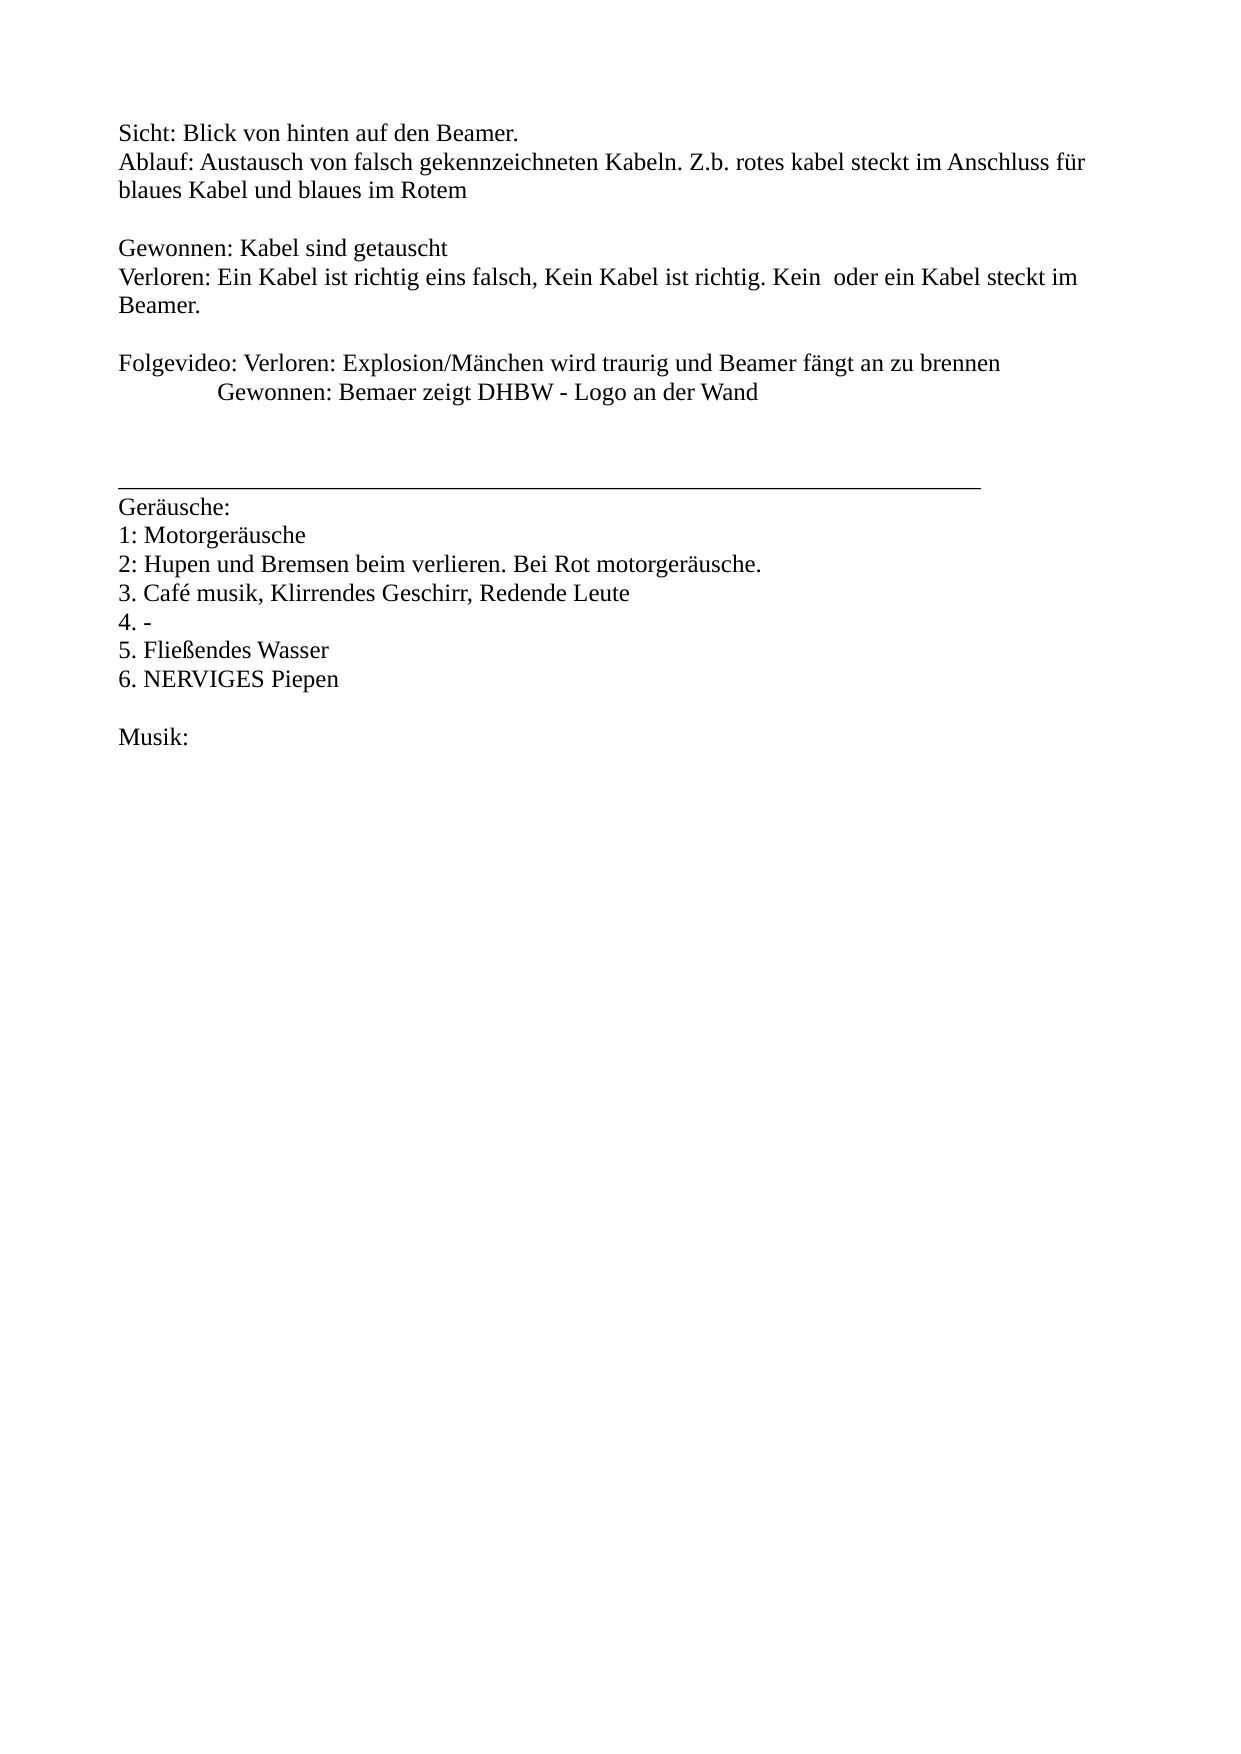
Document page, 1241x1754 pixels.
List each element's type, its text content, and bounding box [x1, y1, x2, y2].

text 2: Hupen und Bremsen beim verlieren. Bei Rot motorgeräusche. [118, 549, 1122, 578]
text 3. Café musik, Klirrendes Geschirr, Redende Leute [118, 578, 1122, 607]
text 5. Fließendes Wasser [118, 636, 1122, 664]
text Gewonnen: Kabel sind getauscht [118, 233, 1122, 262]
text Gewonnen: Bemaer zeigt DHBW - Logo an der Wand [118, 377, 1122, 406]
text Verloren: Ein Kabel ist richtig eins falsch, Kein Kabel ist richtig. Kein oder ein Kabel steckt im Beamer. [118, 262, 1122, 319]
text Musik: [118, 722, 1122, 751]
text Ablauf: Austausch von falsch gekennzeichneten Kabeln. Z.b. rotes kabel steckt im Anschluss für blaues Kabel und blaues im Rotem [118, 147, 1122, 204]
text Sicht: Blick von hinten auf den Beamer. [118, 118, 1122, 147]
text Geräusche: [118, 492, 1122, 521]
text 4. - [118, 607, 1122, 636]
text 6. NERVIGES Piepen [118, 664, 1122, 693]
text 1: Motorgeräusche [118, 521, 1122, 549]
text _____________________________________________________________________ [118, 463, 1122, 492]
text Folgevideo: Verloren: Explosion/Mänchen wird traurig und Beamer fängt an zu brennen [118, 348, 1122, 377]
